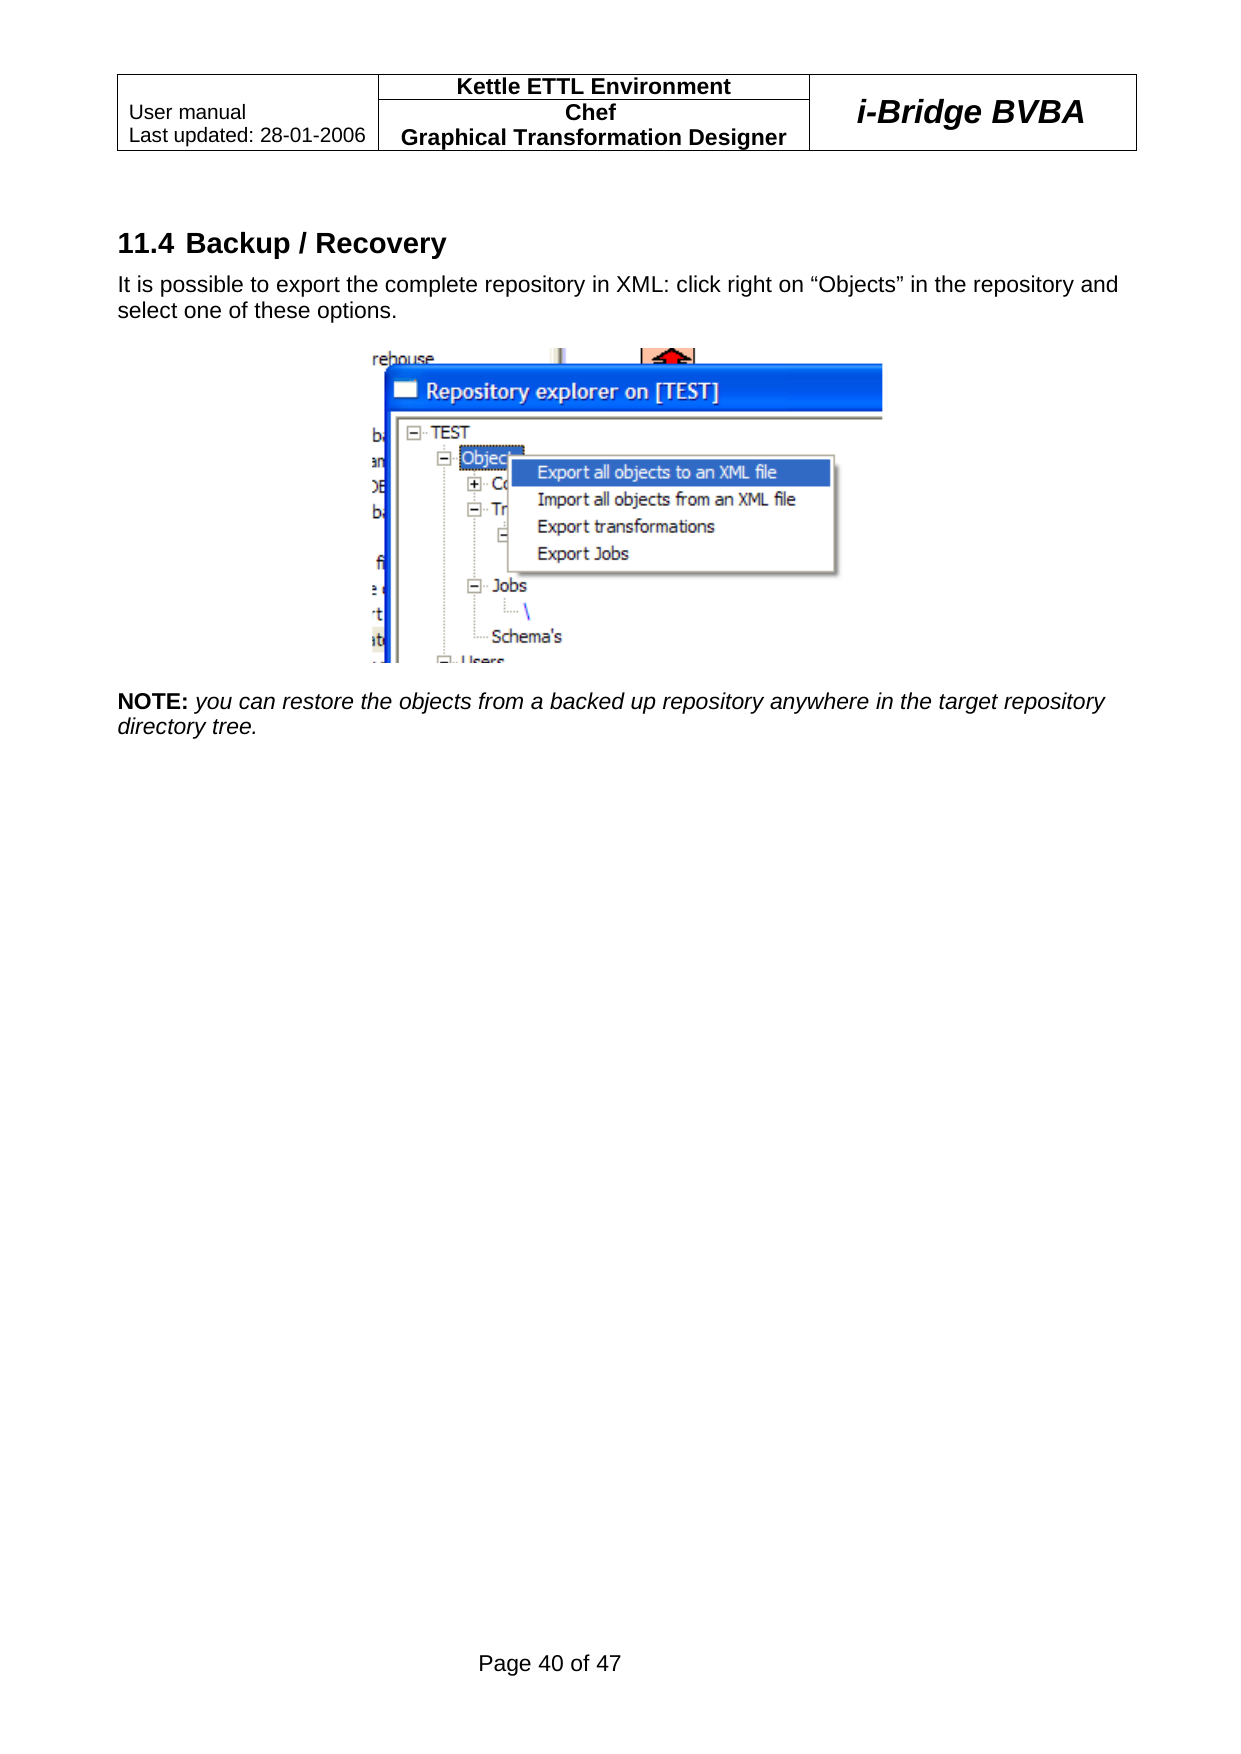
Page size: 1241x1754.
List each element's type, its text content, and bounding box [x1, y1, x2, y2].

text NOTE: you can restore the objects from a backed up repository anywhere in the target repository directory tree. [117, 688, 1137, 739]
subtitle Backup / Recovery [117, 227, 1137, 259]
text It is possible to export the complete repository in XML: click right on “Objects” in the repository and select one of these options. [117, 272, 1137, 323]
